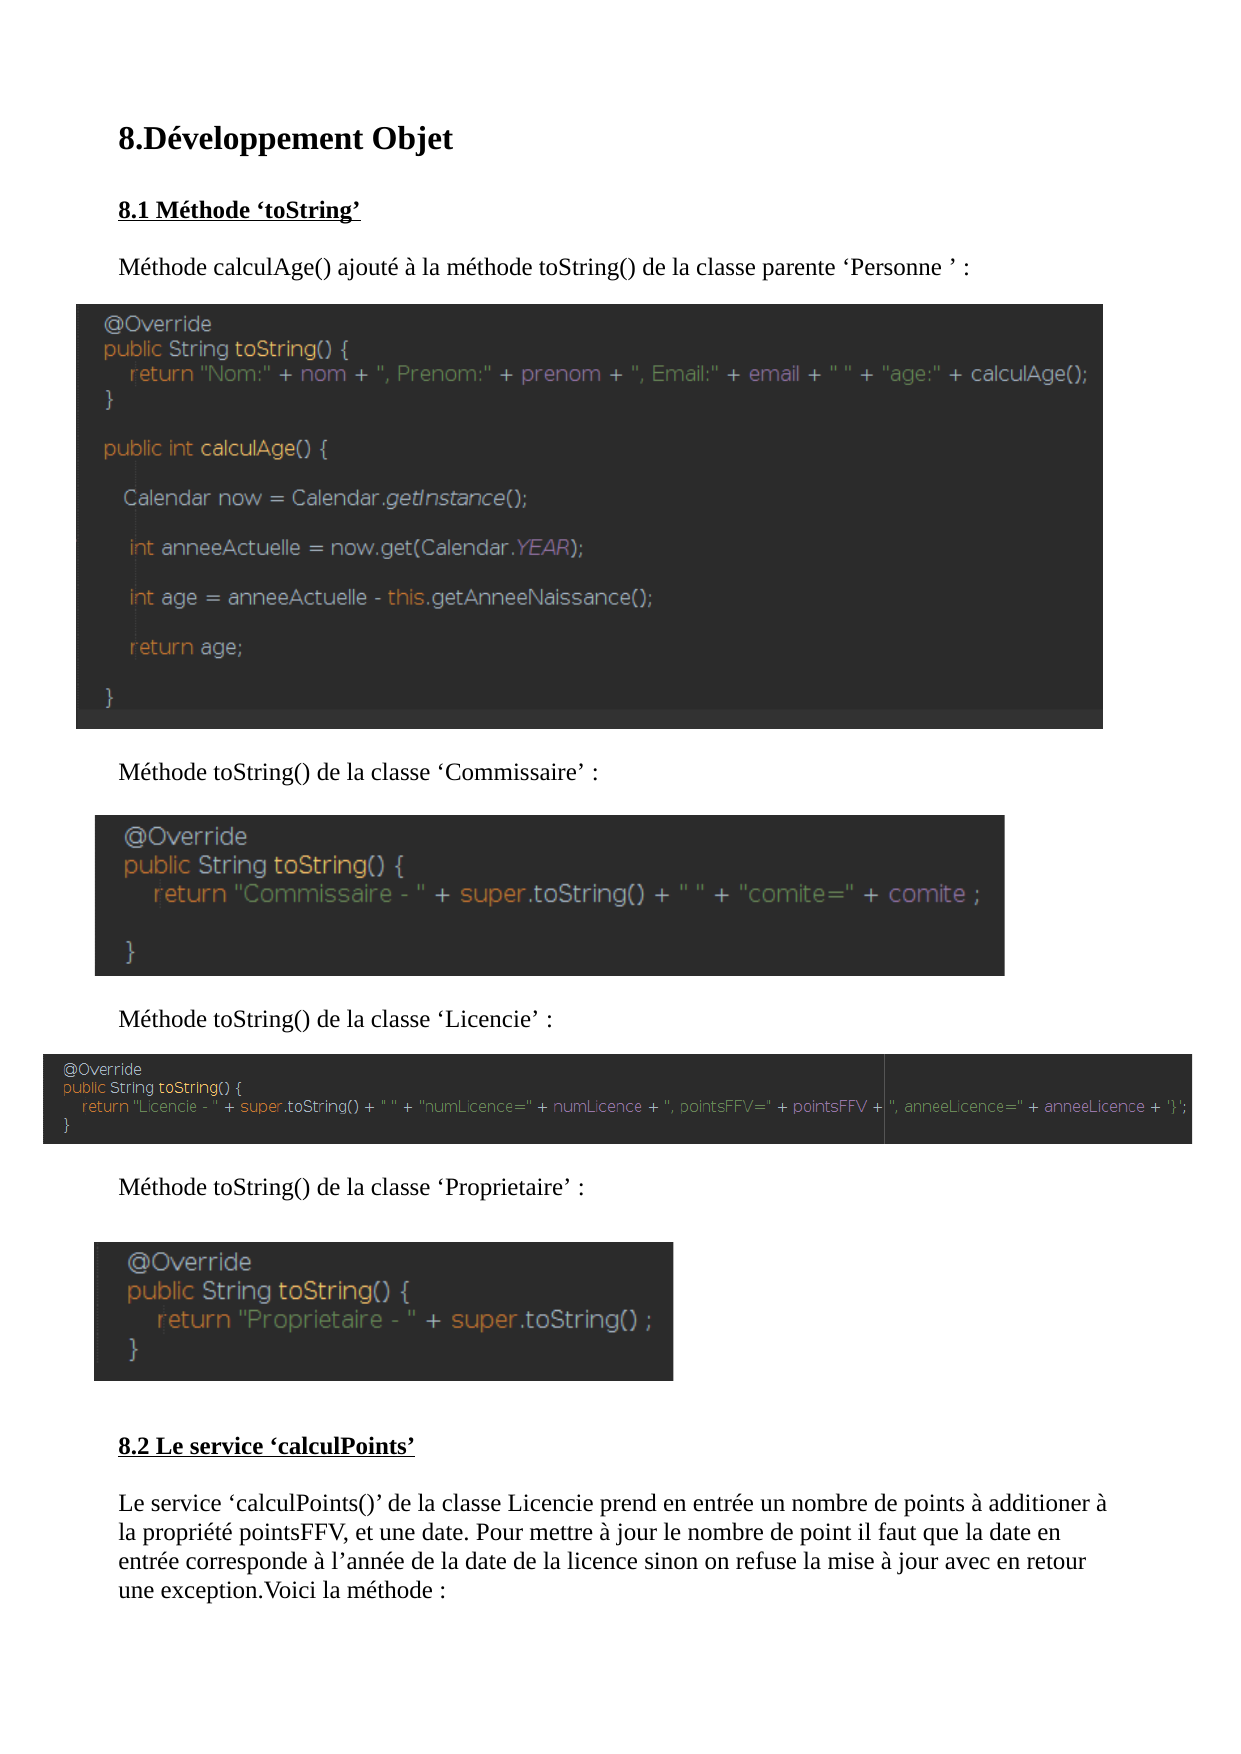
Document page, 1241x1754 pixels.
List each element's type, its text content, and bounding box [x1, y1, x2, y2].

text Méthode toString() de la classe ‘Commissaire’ : [118, 757, 1122, 786]
text 8.Développement Objet [118, 118, 1122, 156]
text Méthode calculAge() ajouté à la méthode toString() de la classe parente ‘Personne ’ : [118, 252, 1122, 281]
picture [94, 815, 1005, 976]
text Le service ‘calculPoints()’ de la classe Licencie prend en entrée un nombre de points à additioner à la propriété pointsFFV, et une date. Pour mettre à jour le nombre de point il faut que la date en entrée corresponde à l’année de la date de la licence sinon on refuse la mise à jour avec en retour une exception.Voici la méthode : [118, 1488, 1122, 1603]
picture [94, 1242, 674, 1381]
text Méthode toString() de la classe ‘Proprietaire’ : [118, 1172, 1122, 1201]
text 8.2 Le service ‘calculPoints’ [118, 1431, 1122, 1460]
picture [43, 1054, 1193, 1144]
picture [76, 304, 1103, 729]
text Méthode toString() de la classe ‘Licencie’ : [118, 1004, 1122, 1033]
text 8.1 Méthode ‘toString’ [118, 195, 1122, 223]
